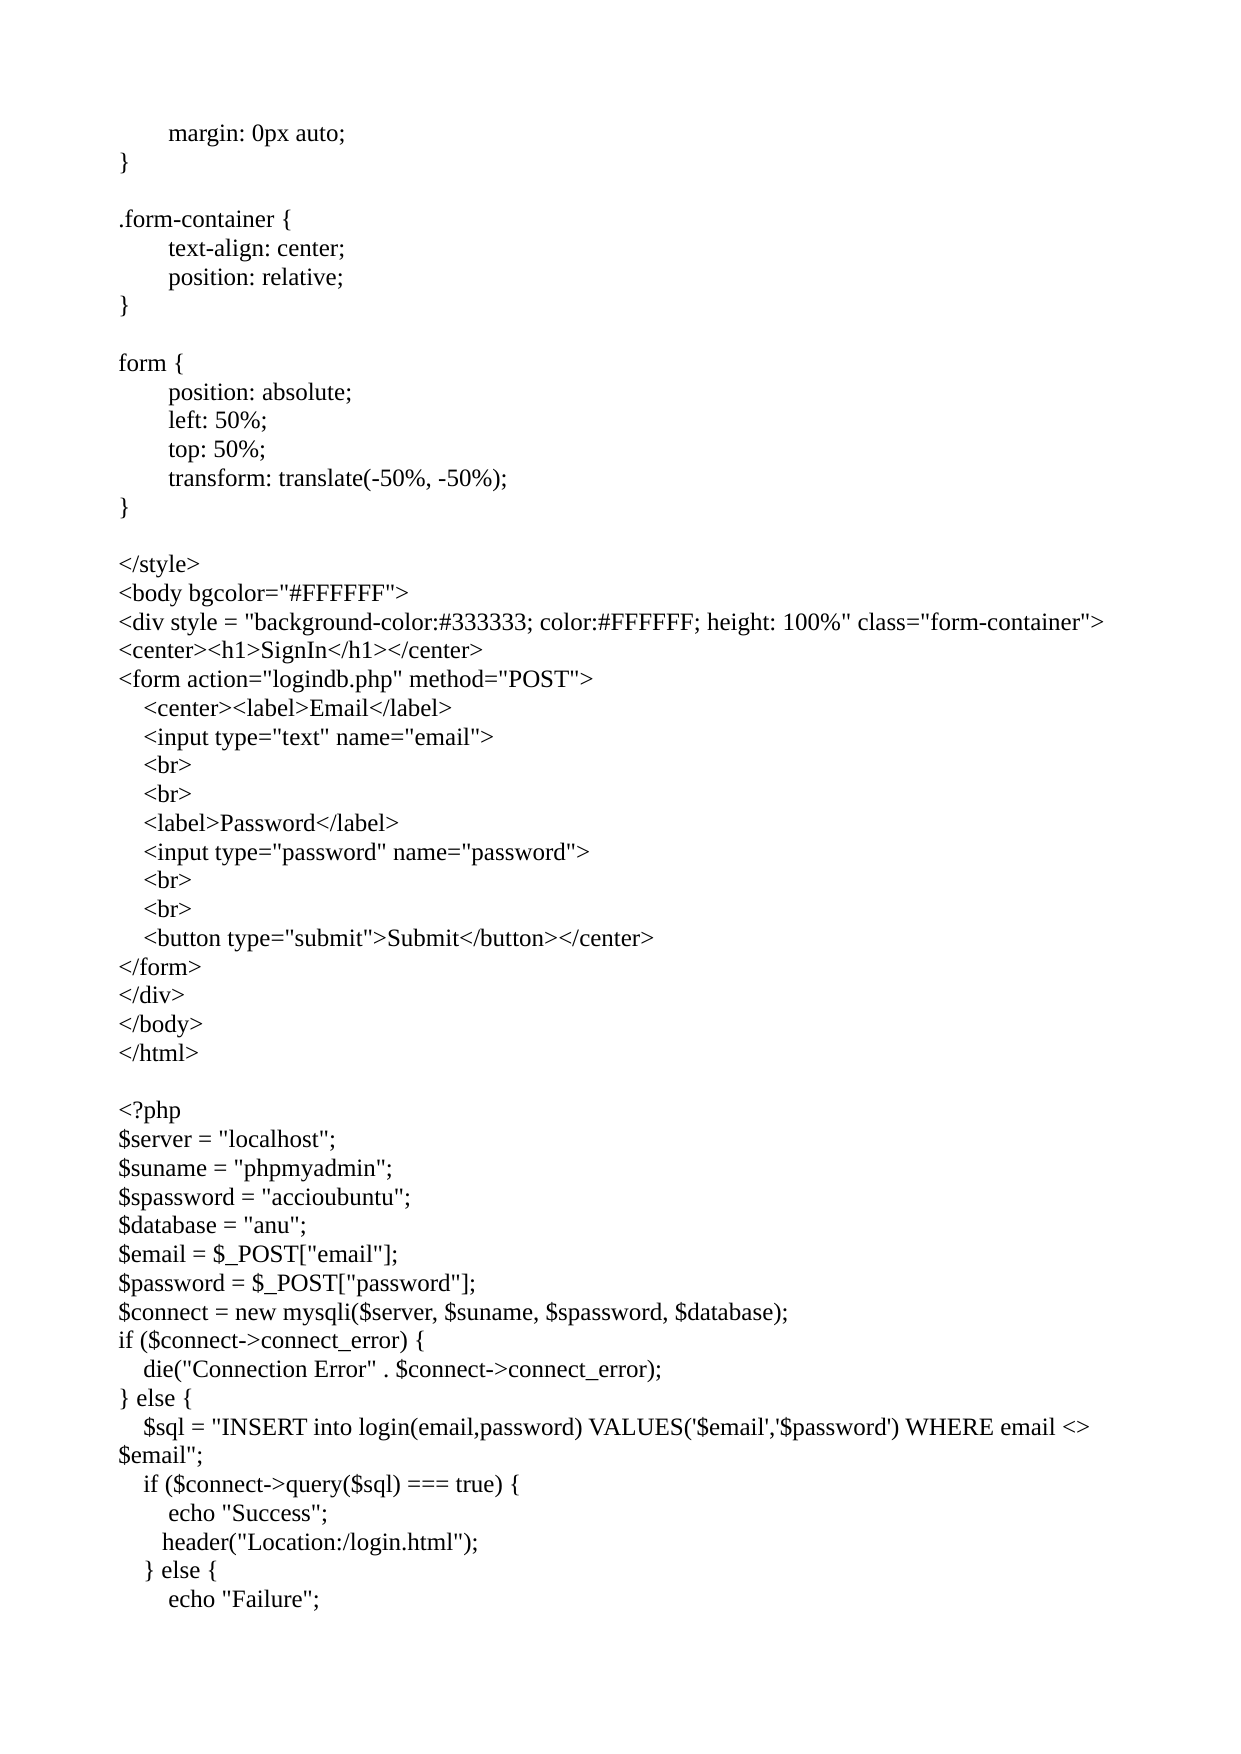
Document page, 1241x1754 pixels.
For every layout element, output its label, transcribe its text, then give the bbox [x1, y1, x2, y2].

text <button type="submit">Submit</button></center> [118, 923, 1122, 952]
text } [118, 147, 1122, 176]
text } [118, 291, 1122, 319]
text if ($connect->query($sql) === true) { [118, 1469, 1122, 1498]
text <div style = "background-color:#333333; color:#FFFFFF; height: 100%" class="form-container"> [118, 607, 1122, 636]
text if ($connect->connect_error) { [118, 1326, 1122, 1354]
text <label>Password</label> [118, 808, 1122, 837]
text </style> [118, 549, 1122, 578]
text <br> [118, 866, 1122, 894]
text form { [118, 348, 1122, 377]
text $connect = new mysqli($server, $suname, $spassword, $database); [118, 1297, 1122, 1326]
text .form-container { [118, 204, 1122, 233]
text <br> [118, 894, 1122, 923]
text top: 50%; [118, 434, 1122, 463]
text } [118, 492, 1122, 521]
text </form> [118, 952, 1122, 981]
text $server = "localhost"; [118, 1124, 1122, 1153]
text </html> [118, 1038, 1122, 1067]
text echo "Failure"; [118, 1584, 1122, 1613]
text <center><label>Email</label> [118, 693, 1122, 722]
text $spassword = "accioubuntu"; [118, 1182, 1122, 1211]
text $suname = "phpmyadmin"; [118, 1153, 1122, 1182]
text die("Connection Error" . $connect->connect_error); [118, 1354, 1122, 1383]
text $password = $_POST["password"]; [118, 1268, 1122, 1297]
text <br> [118, 779, 1122, 808]
text position: absolute; [118, 377, 1122, 406]
text <?php [118, 1096, 1122, 1124]
text $sql = "INSERT into login(email,password) VALUES('$email','$password') WHERE email <> $email"; [118, 1412, 1122, 1469]
text text-align: center; [118, 233, 1122, 262]
text } else { [118, 1383, 1122, 1412]
text <body bgcolor="#FFFFFF"> [118, 578, 1122, 607]
text <br> [118, 751, 1122, 779]
text <form action="logindb.php" method="POST"> [118, 664, 1122, 693]
text $email = $_POST["email"]; [118, 1239, 1122, 1268]
text <center><h1>SignIn</h1></center> [118, 636, 1122, 664]
text </body> [118, 1009, 1122, 1038]
text echo "Success"; [118, 1498, 1122, 1527]
text left: 50%; [118, 406, 1122, 434]
text header("Location:/login.html"); [118, 1527, 1122, 1556]
text <input type="password" name="password"> [118, 837, 1122, 866]
text position: relative; [118, 262, 1122, 291]
text margin: 0px auto; [118, 118, 1122, 147]
text $database = "anu"; [118, 1211, 1122, 1239]
text </div> [118, 981, 1122, 1009]
text transform: translate(-50%, -50%); [118, 463, 1122, 492]
text } else { [118, 1556, 1122, 1584]
text <input type="text" name="email"> [118, 722, 1122, 751]
